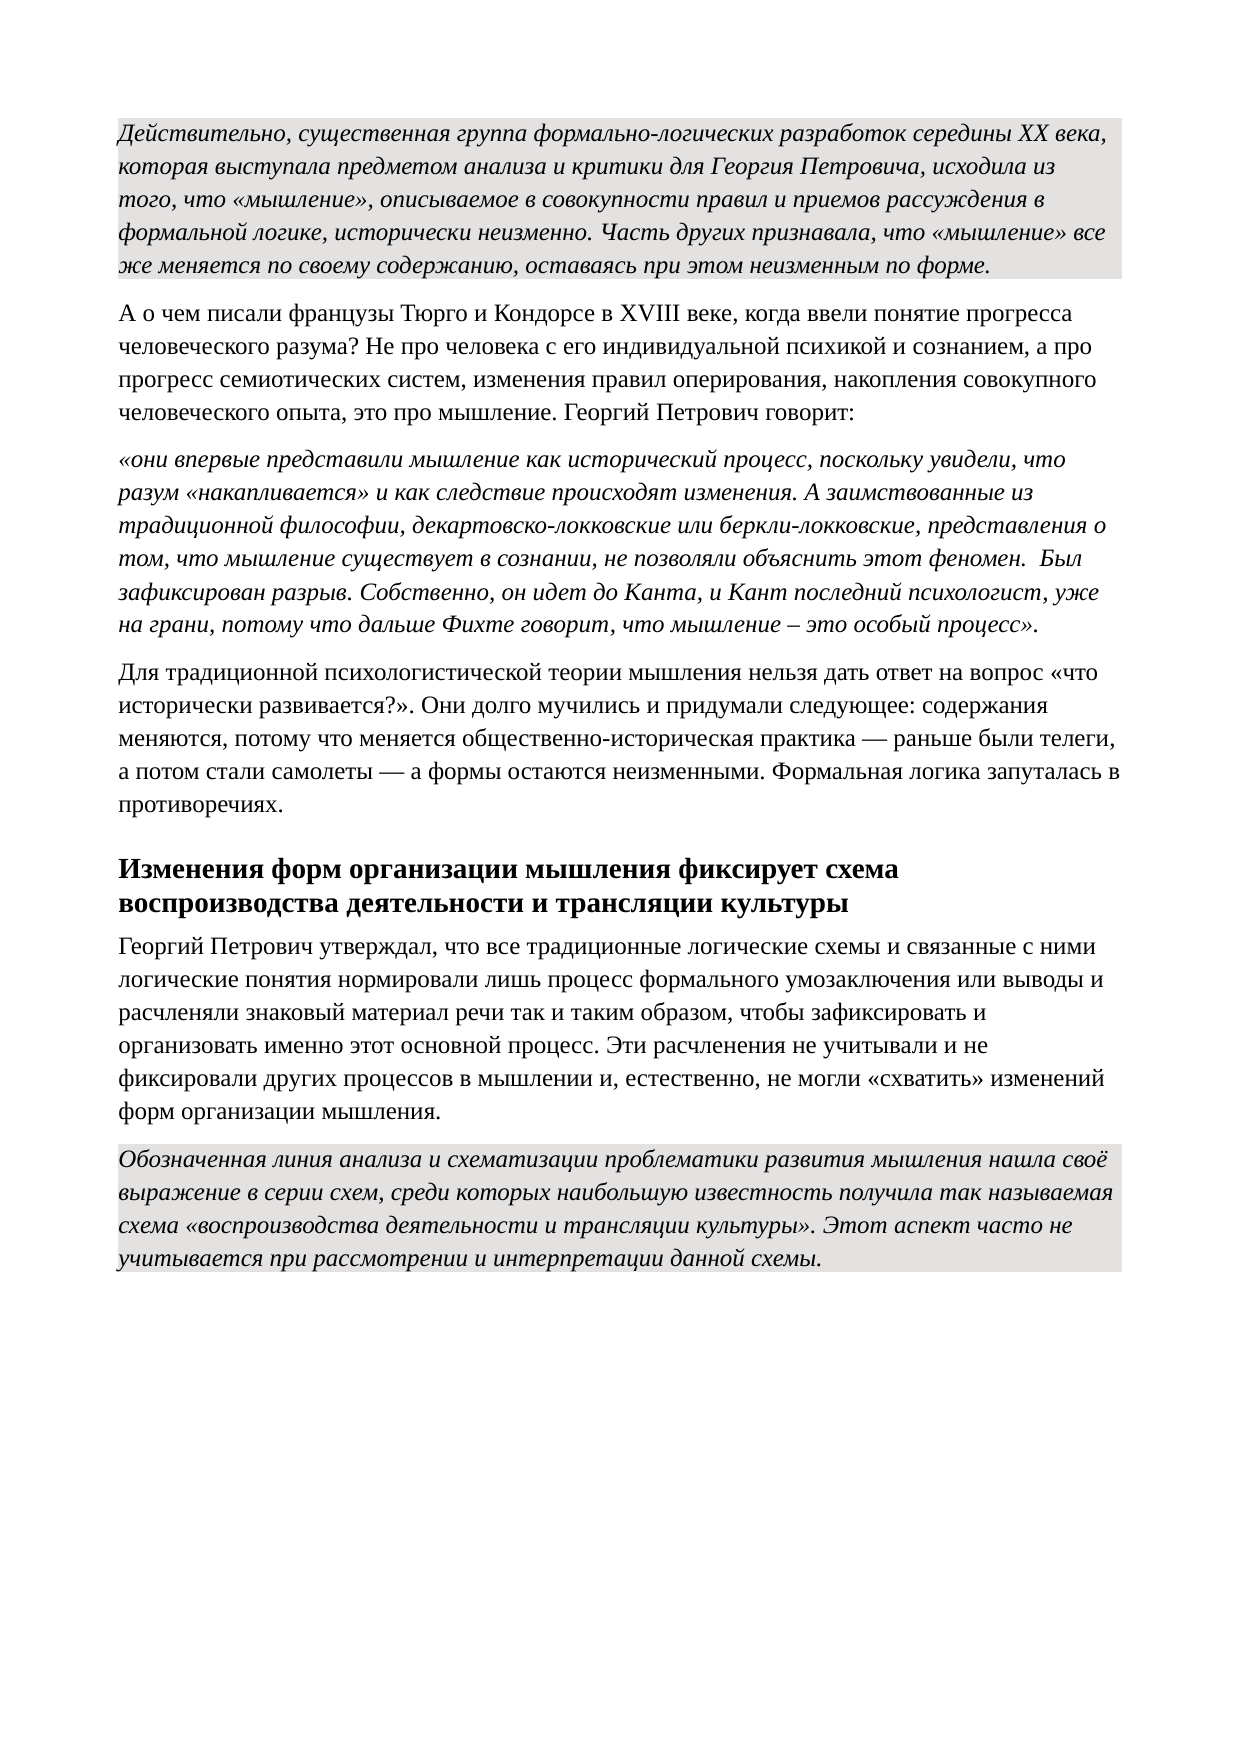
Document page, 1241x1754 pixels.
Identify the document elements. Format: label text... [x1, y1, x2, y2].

text «они впервые представили мышление как исторический процесс, поскольку увидели, что разум «накапливается» и как следствие происходят изменения. А заимствованные из традиционной философии, декартовско-локковские или беркли-локковские, представления о том, что мышление существует в сознании, не позволяли объяснить этот феномен. Был зафиксирован разрыв. Собственно, он идет до Канта, и Кант последний психологист, уже на грани, потому что дальше Фихте говорит, что мышление – это особый процесс». [118, 444, 1122, 638]
text Действительно, существенная группа формально-логических разработок середины ХХ века, которая выступала предметом анализа и критики для Георгия Петровича, исходила из того, что «мышление», описываемое в совокупности правил и приемов рассуждения в формальной логике, исторически неизменно. Часть других признавала, что «мышление» все же меняется по своему содержанию, оставаясь при этом неизменным по форме. [118, 118, 1122, 279]
text Георгий Петрович утверждал, что все традиционные логические схемы и связанные с ними логические понятия нормировали лишь процесс формального умозаключения или выводы и расчленяли знаковый материал речи так и таким образом, чтобы зафиксировать и организовать именно этот основной процесс. Эти расчленения не учитывали и не фиксировали других процессов в мышлении и, естественно, не могли «схватить» изменений форм организации мышления. [118, 931, 1122, 1125]
text Для традиционной психологистической теории мышления нельзя дать ответ на вопрос «что исторически развивается?». Они долго мучились и придумали следующее: содержания меняются, потому что меняется общественно-историческая практика — раньше были телеги, а потом стали самолеты — а формы остаются неизменными. Формальная логика запуталась в противоречиях. [118, 657, 1122, 818]
subtitle Изменения форм организации мышления фиксирует схема воспроизводства деятельности и трансляции культуры [118, 851, 1122, 918]
text А о чем писали французы Тюрго и Кондорсе в XVIII веке, когда ввели понятие прогресса человеческого разума? Не про человека с его индивидуальной психикой и сознанием, а про прогресс семиотических систем, изменения правил оперирования, накопления совокупного человеческого опыта, это про мышление. Георгий Петрович говорит: [118, 298, 1122, 426]
text Обозначенная линия анализа и схематизации проблематики развития мышления нашла своё выражение в серии схем, среди которых наибольшую известность получила так называемая схема «воспроизводства деятельности и трансляции культуры». Этот аспект часто не учитывается при рассмотрении и интерпретации данной схемы. [118, 1144, 1122, 1272]
